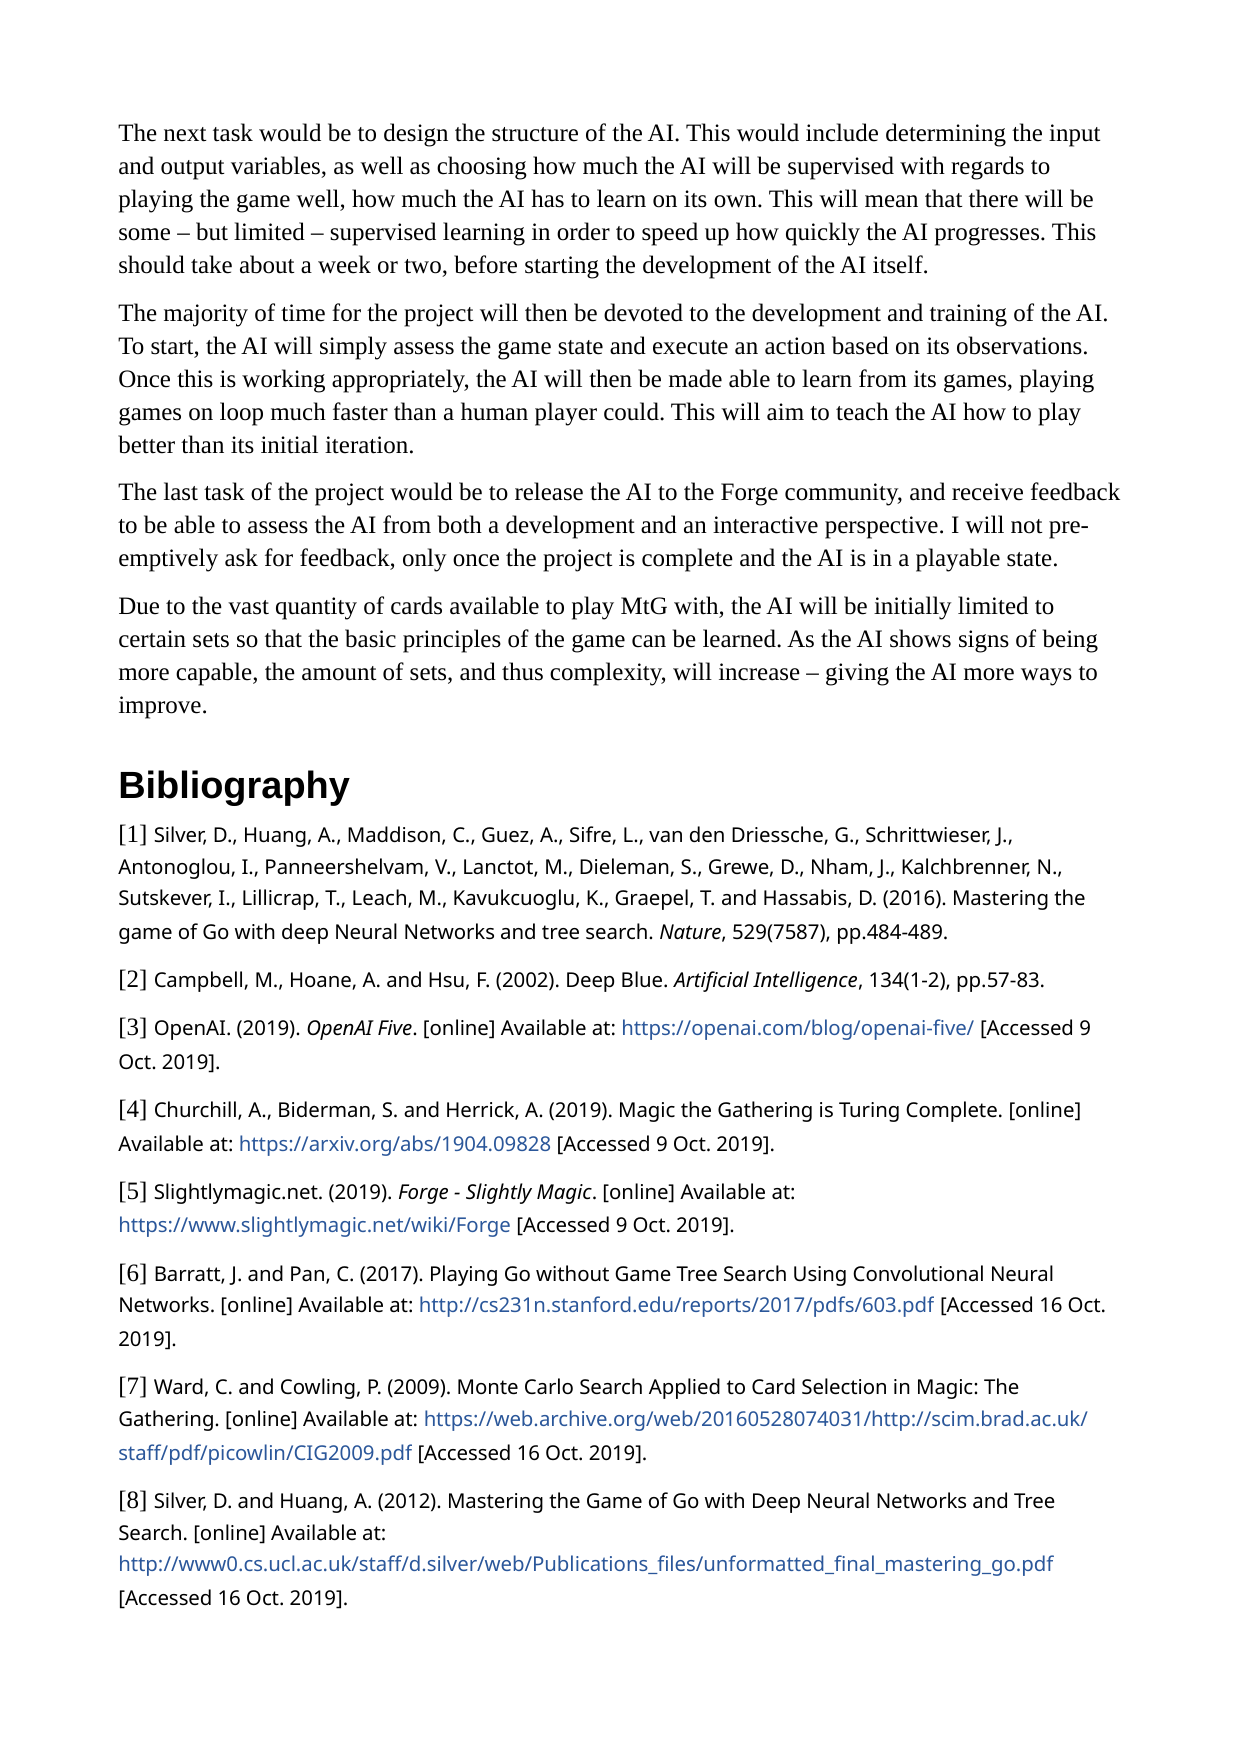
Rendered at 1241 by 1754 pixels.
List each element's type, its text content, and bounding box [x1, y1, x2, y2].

text [2] Campbell, M., Hoane, A. and Hsu, F. (2002). Deep Blue. Artificial Intelligence, 134(1-2), pp.57-83. [118, 964, 1122, 993]
text [4] Churchill, A., Biderman, S. and Herrick, A. (2019). Magic the Gathering is Turing Complete. [online] Available at: https://arxiv.org/abs/1904.09828 [Accessed 9 Oct. 2019]. [118, 1094, 1122, 1157]
text The last task of the project would be to release the AI to the Forge community, and receive feedback to be able to assess the AI from both a development and an interactive perspective. I will not pre-emptively ask for feedback, only once the project is complete and the AI is in a playable state. [118, 477, 1122, 572]
text [6] Barratt, J. and Pan, C. (2017). Playing Go without Game Tree Search Using Convolutional Neural Networks. [online] Available at: http://cs231n.stanford.edu/reports/2017/pdfs/603.pdf [Accessed 16 Oct. 2019]. [118, 1258, 1122, 1352]
text [3] OpenAI. (2019). OpenAI Five. [online] Available at: https://openai.com/blog/openai-five/ [Accessed 9 Oct. 2019]. [118, 1012, 1122, 1075]
text [8] Silver, D. and Huang, A. (2012). Mastering the Game of Go with Deep Neural Networks and Tree Search. [online] Available at: http://www0.cs.ucl.ac.uk/staff/d.silver/web/Publications_files/unformatted_final_mastering_go.pdf [Accessed 16 Oct. 2019]. [118, 1485, 1122, 1611]
text Due to the vast quantity of cards available to play MtG with, the AI will be initially limited to certain sets so that the basic principles of the game can be learned. As the AI shows signs of being more capable, the amount of sets, and thus complexity, will increase – giving the AI more ways to improve. [118, 591, 1122, 719]
text The majority of time for the project will then be devoted to the development and training of the AI. To start, the AI will simply assess the game state and execute an action based on its observations. Once this is working appropriately, the AI will then be made able to learn from its games, playing games on loop much faster than a human player could. This will aim to teach the AI how to play better than its initial iteration. [118, 298, 1122, 459]
text The next task would be to design the structure of the AI. This would include determining the input and output variables, as well as choosing how much the AI will be supervised with regards to playing the game well, how much the AI has to learn on its own. This will mean that there will be some – but limited – supervised learning in order to speed up how quickly the AI progresses. This should take about a week or two, before starting the development of the AI itself. [118, 118, 1122, 279]
text [5] Slightlymagic.net. (2019). Forge - Slightly Magic. [online] Available at: https://www.slightlymagic.net/wiki/Forge [Accessed 9 Oct. 2019]. [118, 1176, 1122, 1239]
text [1] Silver, D., Huang, A., Maddison, C., Guez, A., Sifre, L., van den Driessche, G., Schrittwieser, J., Antonoglou, I., Panneershelvam, V., Lanctot, M., Dieleman, S., Grewe, D., Nham, J., Kalchbrenner, N., Sutskever, I., Lillicrap, T., Leach, M., Kavukcuoglu, K., Graepel, T. and Hassabis, D. (2016). Mastering the game of Go with deep Neural Networks and tree search. Nature, 529(7587), pp.484-489. [118, 819, 1122, 945]
subtitle Bibliography [118, 763, 1122, 806]
text [7] Ward, C. and Cowling, P. (2009). Monte Carlo Search Applied to Card Selection in Magic: The Gathering. [online] Available at: https://web.archive.org/web/20160528074031/http://scim.brad.ac.uk/staff/pdf/picowlin/CIG2009.pdf [Accessed 16 Oct. 2019]. [118, 1371, 1122, 1466]
